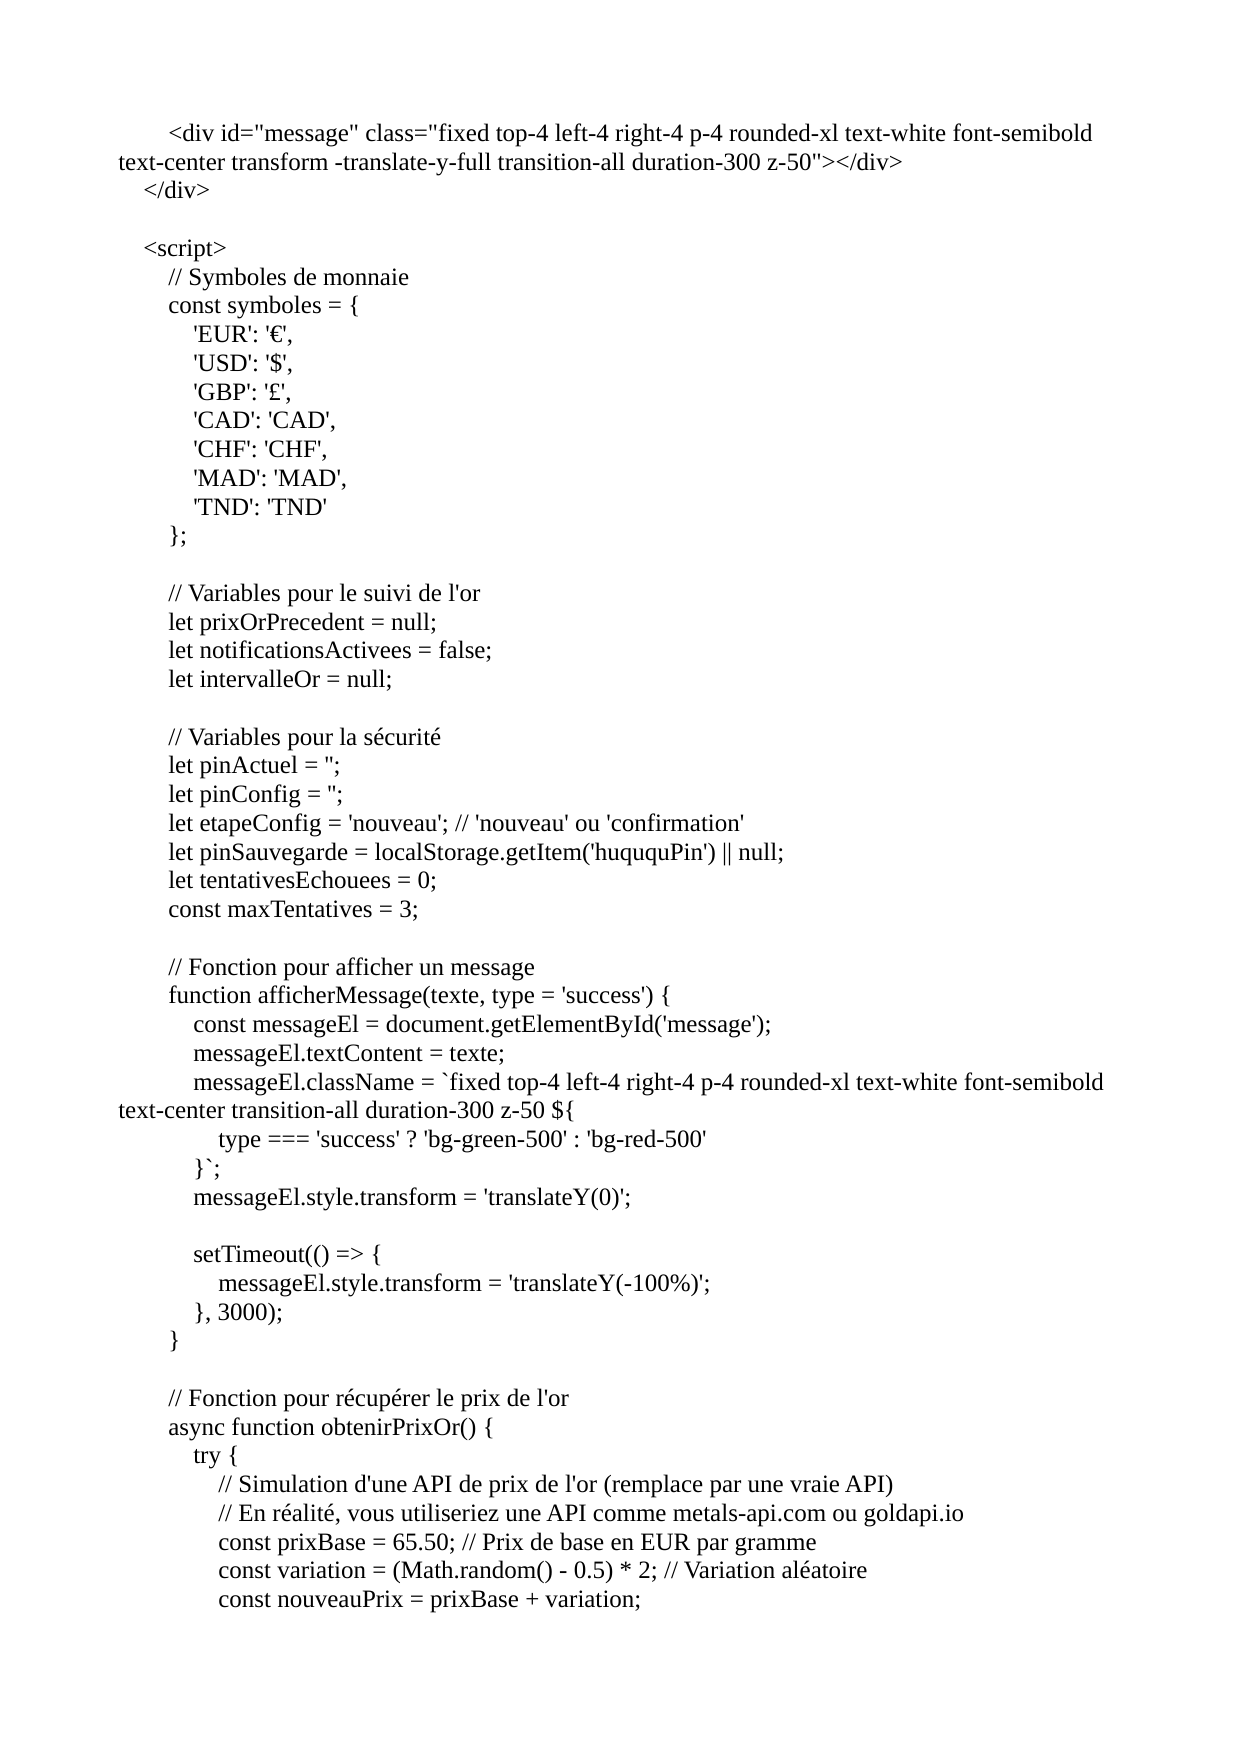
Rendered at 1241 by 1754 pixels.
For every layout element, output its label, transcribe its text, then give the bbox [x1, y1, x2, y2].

text </div> [118, 176, 1122, 204]
text }; [118, 521, 1122, 549]
text let etapeConfig = 'nouveau'; // 'nouveau' ou 'confirmation' [118, 808, 1122, 837]
text type === 'success' ? 'bg-green-500' : 'bg-red-500' [118, 1124, 1122, 1153]
text 'USD': '$', [118, 348, 1122, 377]
text // Simulation d'une API de prix de l'or (remplace par une vraie API) [118, 1469, 1122, 1498]
text const maxTentatives = 3; [118, 894, 1122, 923]
text 'CHF': 'CHF', [118, 434, 1122, 463]
text let tentativesEchouees = 0; [118, 866, 1122, 894]
text <script> [118, 233, 1122, 262]
text messageEl.style.transform = 'translateY(-100%)'; [118, 1268, 1122, 1297]
text <div id="message" class="fixed top-4 left-4 right-4 p-4 rounded-xl text-white font-semibold text-center transform -translate-y-full transition-all duration-300 z-50"></div> [118, 118, 1122, 176]
text // Variables pour la sécurité [118, 722, 1122, 751]
text let pinSauvegarde = localStorage.getItem('huququPin') || null; [118, 837, 1122, 866]
text } [118, 1326, 1122, 1354]
text let pinConfig = ''; [118, 779, 1122, 808]
text const variation = (Math.random() - 0.5) * 2; // Variation aléatoire [118, 1556, 1122, 1584]
text messageEl.style.transform = 'translateY(0)'; [118, 1182, 1122, 1211]
text messageEl.textContent = texte; [118, 1038, 1122, 1067]
text // Fonction pour afficher un message [118, 952, 1122, 981]
text 'EUR': '€', [118, 319, 1122, 348]
text async function obtenirPrixOr() { [118, 1412, 1122, 1441]
text }, 3000); [118, 1297, 1122, 1326]
text const prixBase = 65.50; // Prix de base en EUR par gramme [118, 1527, 1122, 1556]
text let prixOrPrecedent = null; [118, 607, 1122, 636]
text let intervalleOr = null; [118, 664, 1122, 693]
text let notificationsActivees = false; [118, 636, 1122, 664]
text // Variables pour le suivi de l'or [118, 578, 1122, 607]
text messageEl.className = `fixed top-4 left-4 right-4 p-4 rounded-xl text-white font-semibold text-center transition-all duration-300 z-50 ${ [118, 1067, 1122, 1124]
text 'TND': 'TND' [118, 492, 1122, 521]
text try { [118, 1441, 1122, 1469]
text function afficherMessage(texte, type = 'success') { [118, 981, 1122, 1009]
text setTimeout(() => { [118, 1239, 1122, 1268]
text }`; [118, 1153, 1122, 1182]
text const messageEl = document.getElementById('message'); [118, 1009, 1122, 1038]
text // Symboles de monnaie [118, 262, 1122, 291]
text // Fonction pour récupérer le prix de l'or [118, 1383, 1122, 1412]
text 'CAD': 'CAD', [118, 406, 1122, 434]
text let pinActuel = ''; [118, 751, 1122, 779]
text 'MAD': 'MAD', [118, 463, 1122, 492]
text // En réalité, vous utiliseriez une API comme metals-api.com ou goldapi.io [118, 1498, 1122, 1527]
text const nouveauPrix = prixBase + variation; [118, 1584, 1122, 1613]
text const symboles = { [118, 291, 1122, 319]
text 'GBP': '£', [118, 377, 1122, 406]
